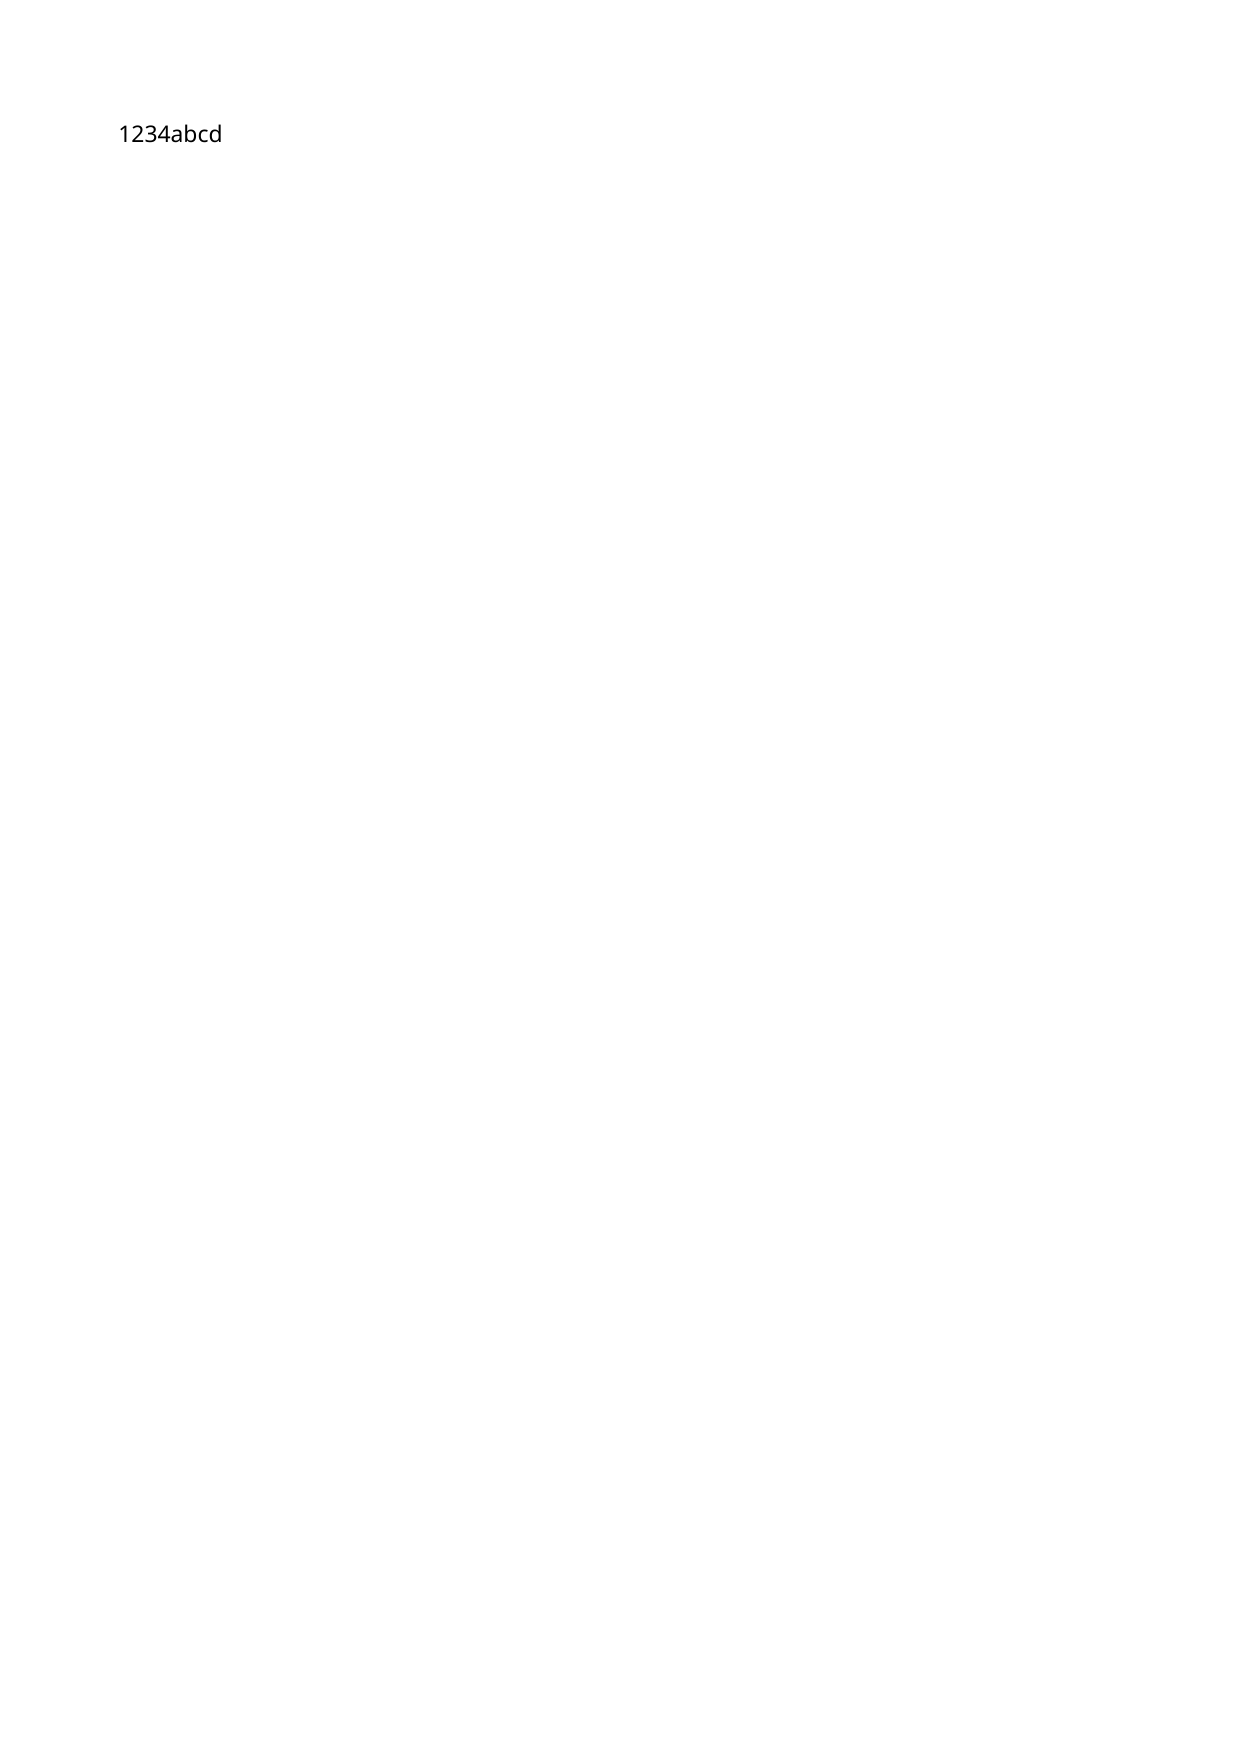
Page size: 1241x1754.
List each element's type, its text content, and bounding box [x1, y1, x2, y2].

text 1234abcd [118, 118, 1122, 149]
